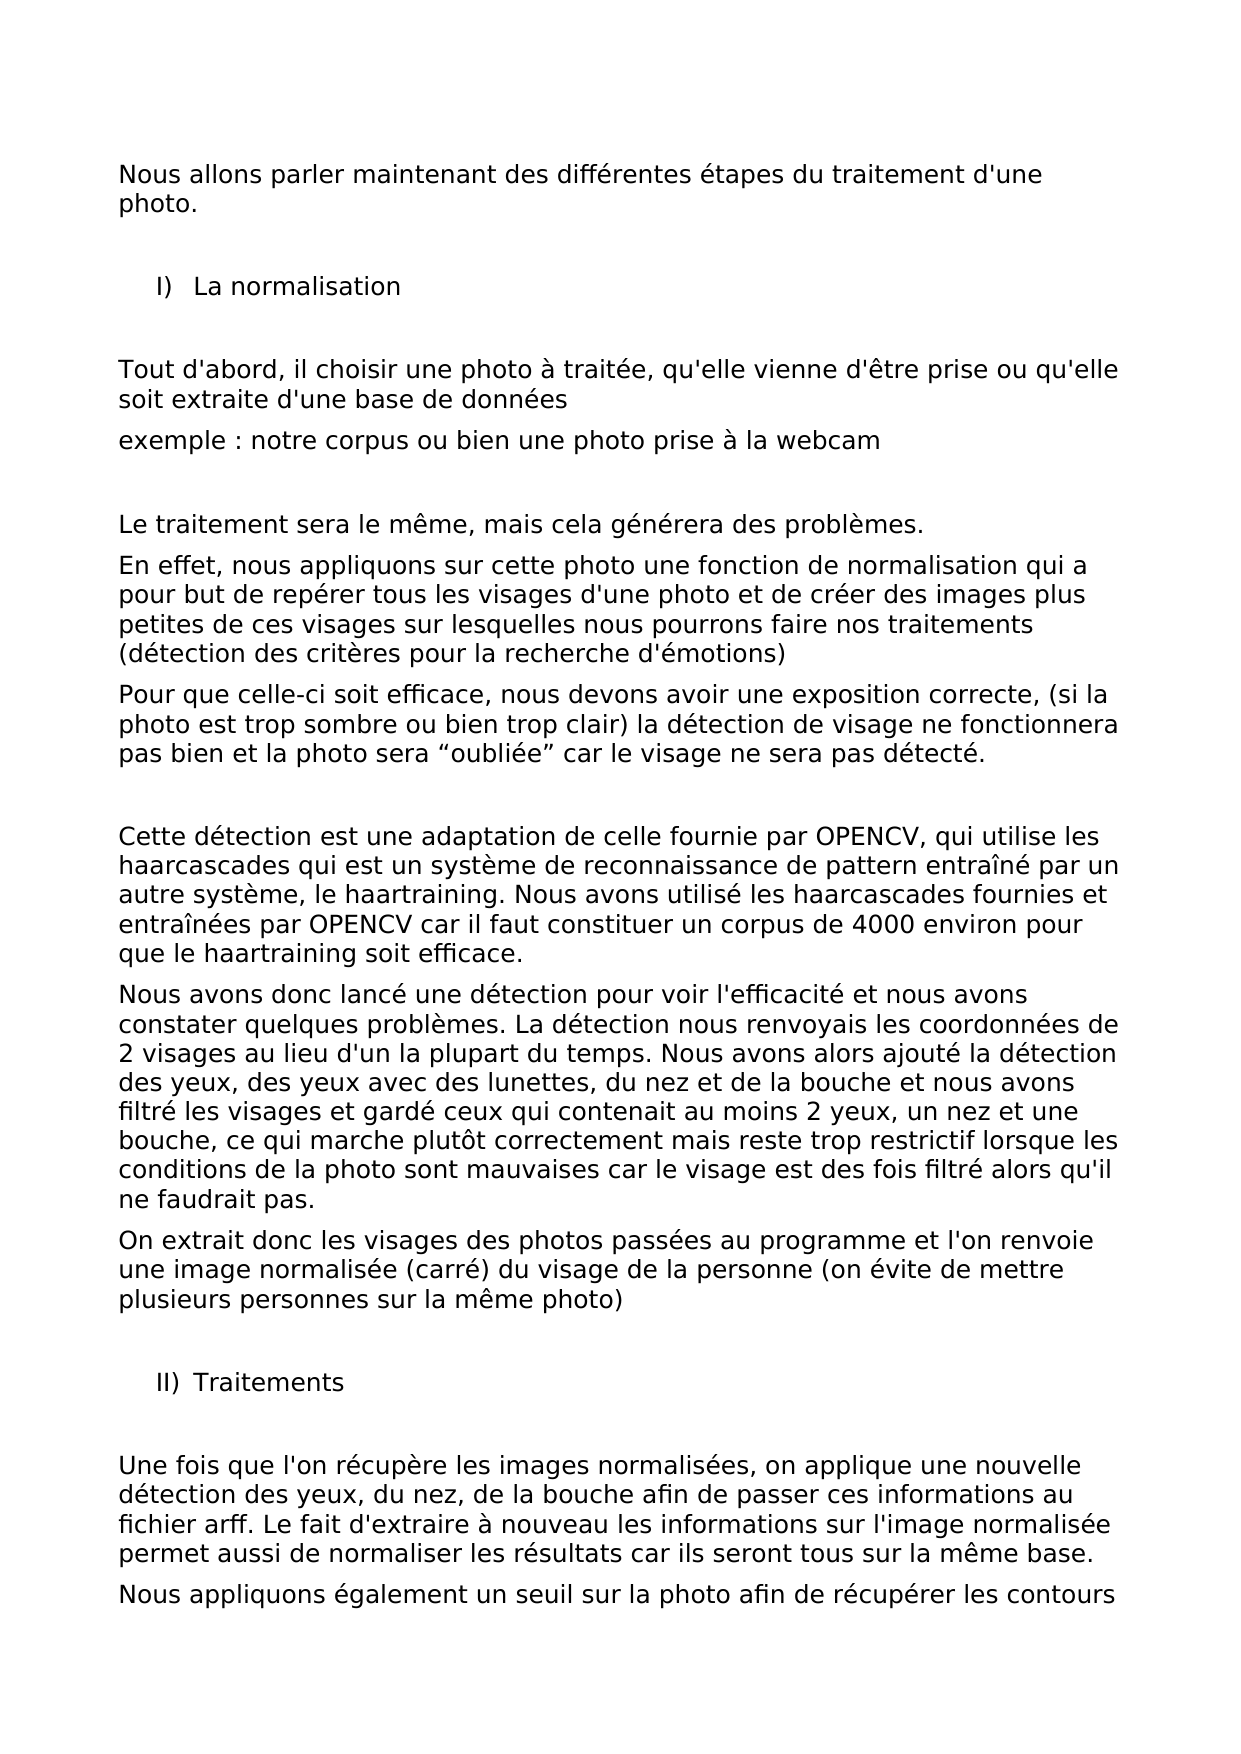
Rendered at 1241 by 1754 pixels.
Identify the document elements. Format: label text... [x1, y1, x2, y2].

text Cette détection est une adaptation de celle fournie par OPENCV, qui utilise les haarcascades qui est un système de reconnaissance de pattern entraîné par un autre système, le haartraining. Nous avons utilisé les haarcascades fournies et entraînées par OPENCV car il faut constituer un corpus de 4000 environ pour que le haartraining soit efficace. [118, 822, 1122, 968]
text On extrait donc les visages des photos passées au programme et l'on renvoie une image normalisée (carré) du visage de la personne (on évite de mettre plusieurs personnes sur la même photo) [118, 1226, 1122, 1314]
text Le traitement sera le même, mais cela générera des problèmes. [118, 510, 1122, 539]
text Une fois que l'on récupère les images normalisées, on applique une nouvelle détection des yeux, du nez, de la bouche afin de passer ces informations au fichier arff. Le fait d'extraire à nouveau les informations sur l'image normalisée permet aussi de normaliser les résultats car ils seront tous sur la même base. [118, 1451, 1122, 1568]
list La normalisation [156, 272, 1122, 301]
text Nous avons donc lancé une détection pour voir l'efficacité et nous avons constater quelques problèmes. La détection nous renvoyais les coordonnées de 2 visages au lieu d'un la plupart du temps. Nous avons alors ajouté la détection des yeux, des yeux avec des lunettes, du nez et de la bouche et nous avons filtré les visages et gardé ceux qui contenait au moins 2 yeux, un nez et une bouche, ce qui marche plutôt correctement mais reste trop restrictif lorsque les conditions de la photo sont mauvaises car le visage est des fois filtré alors qu'il ne faudrait pas. [118, 981, 1122, 1214]
text Pour que celle-ci soit efficace, nous devons avoir une exposition correcte, (si la photo est trop sombre ou bien trop clair) la détection de visage ne fonctionnera pas bien et la photo sera “oubliée” car le visage ne sera pas détecté. [118, 681, 1122, 768]
text En effet, nous appliquons sur cette photo une fonction de normalisation qui a pour but de repérer tous les visages d'une photo et de créer des images plus petites de ces visages sur lesquelles nous pourrons faire nos traitements (détection des critères pour la recherche d'émotions) [118, 551, 1122, 668]
text exemple : notre corpus ou bien une photo prise à la webcam [118, 426, 1122, 456]
text Nous allons parler maintenant des différentes étapes du traitement d'une photo. [118, 160, 1122, 218]
text Tout d'abord, il choisir une photo à traitée, qu'elle vienne d'être prise ou qu'elle soit extraite d'une base de données [118, 356, 1122, 414]
text Nous appliquons également un seuil sur la photo afin de récupérer les contours [118, 1581, 1122, 1610]
list Traitements [156, 1368, 1122, 1397]
